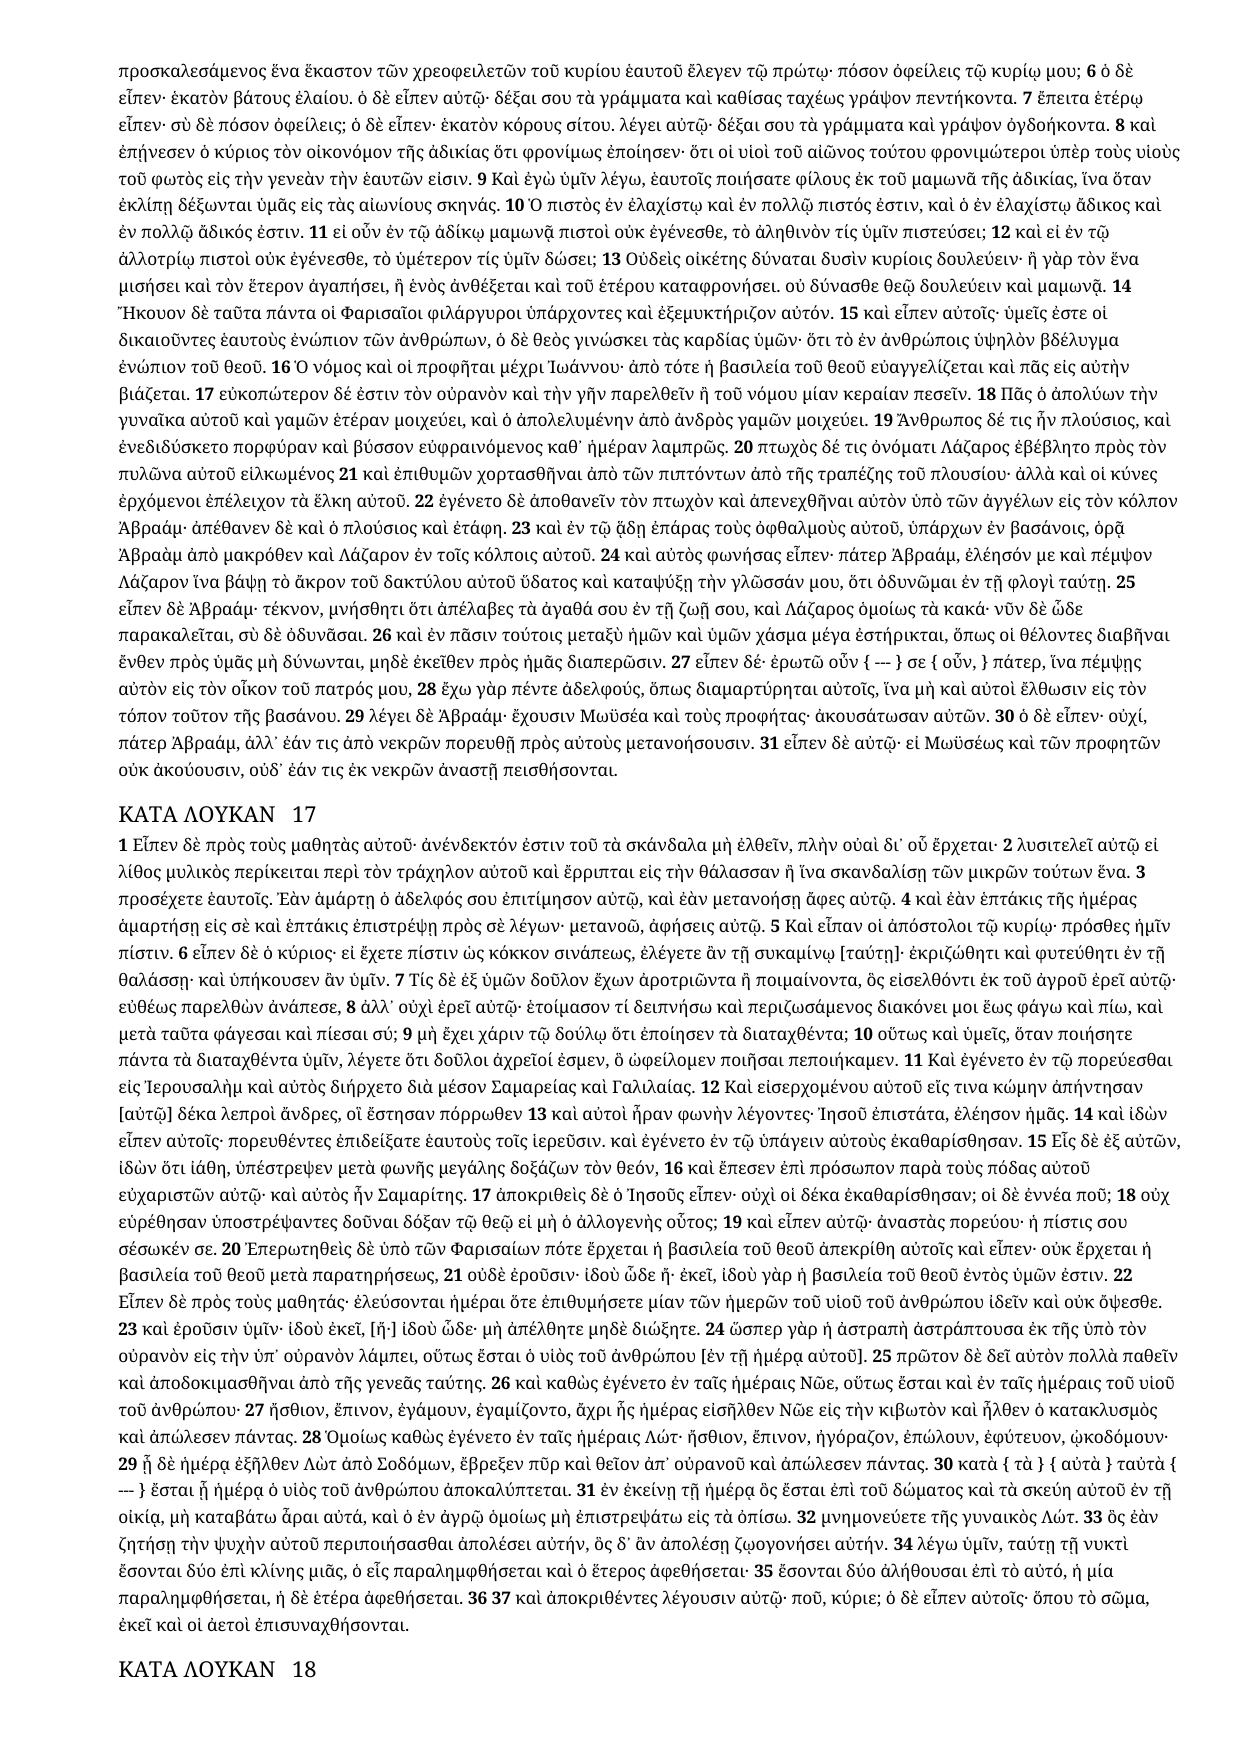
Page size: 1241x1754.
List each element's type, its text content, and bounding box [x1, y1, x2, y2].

text ΚΑΤΑ ΛΟΥΚΑΝ 18 [118, 1654, 1181, 1684]
text 1 Εἶπεν δὲ πρὸς τοὺς μαθητὰς αὐτοῦ· ἀνένδεκτόν ἐστιν τοῦ τὰ σκάνδαλα μὴ ἐλθεῖν, πλὴν οὐαὶ δι᾽ οὗ ἔρχεται· 2 λυσιτελεῖ αὐτῷ εἰ λίθος μυλικὸς περίκειται περὶ τὸν τράχηλον αὐτοῦ καὶ ἔρριπται εἰς τὴν θάλασσαν ἢ ἵνα σκανδαλίσῃ τῶν μικρῶν τούτων ἕνα. 3 προσέχετε ἑαυτοῖς. Ἐὰν ἁμάρτῃ ὁ ἀδελφός σου ἐπιτίμησον αὐτῷ, καὶ ἐὰν μετανοήσῃ ἄφες αὐτῷ. 4 καὶ ἐὰν ἑπτάκις τῆς ἡμέρας ἁμαρτήσῃ εἰς σὲ καὶ ἑπτάκις ἐπιστρέψῃ πρὸς σὲ λέγων· μετανοῶ, ἀφήσεις αὐτῷ. 5 Καὶ εἶπαν οἱ ἀπόστολοι τῷ κυρίῳ· πρόσθες ἡμῖν πίστιν. 6 εἶπεν δὲ ὁ κύριος· εἰ ἔχετε πίστιν ὡς κόκκον σινάπεως, ἐλέγετε ἂν τῇ συκαμίνῳ [ταύτῃ]· ἐκριζώθητι καὶ φυτεύθητι ἐν τῇ θαλάσσῃ· καὶ ὑπήκουσεν ἂν ὑμῖν. 7 Τίς δὲ ἐξ ὑμῶν δοῦλον ἔχων ἀροτριῶντα ἢ ποιμαίνοντα, ὃς εἰσελθόντι ἐκ τοῦ ἀγροῦ ἐρεῖ αὐτῷ· εὐθέως παρελθὼν ἀνάπεσε, 8 ἀλλ᾽ οὐχὶ ἐρεῖ αὐτῷ· ἑτοίμασον τί δειπνήσω καὶ περιζωσάμενος διακόνει μοι ἕως φάγω καὶ πίω, καὶ μετὰ ταῦτα φάγεσαι καὶ πίεσαι σύ; 9 μὴ ἔχει χάριν τῷ δούλῳ ὅτι ἐποίησεν τὰ διαταχθέντα; 10 οὕτως καὶ ὑμεῖς, ὅταν ποιήσητε πάντα τὰ διαταχθέντα ὑμῖν, λέγετε ὅτι δοῦλοι ἀχρεῖοί ἐσμεν, ὃ ὠφείλομεν ποιῆσαι πεποιήκαμεν. 11 Καὶ ἐγένετο ἐν τῷ πορεύεσθαι εἰς Ἰερουσαλὴμ καὶ αὐτὸς διήρχετο διὰ μέσον Σαμαρείας καὶ Γαλιλαίας. 12 Καὶ εἰσερχομένου αὐτοῦ εἴς τινα κώμην ἀπήντησαν [αὐτῷ] δέκα λεπροὶ ἄνδρες, οἳ ἔστησαν πόρρωθεν 13 καὶ αὐτοὶ ἦραν φωνὴν λέγοντες· Ἰησοῦ ἐπιστάτα, ἐλέησον ἡμᾶς. 14 καὶ ἰδὼν εἶπεν αὐτοῖς· πορευθέντες ἐπιδείξατε ἑαυτοὺς τοῖς ἱερεῦσιν. καὶ ἐγένετο ἐν τῷ ὑπάγειν αὐτοὺς ἐκαθαρίσθησαν. 15 Εἷς δὲ ἐξ αὐτῶν, ἰδὼν ὅτι ἰάθη, ὑπέστρεψεν μετὰ φωνῆς μεγάλης δοξάζων τὸν θεόν, 16 καὶ ἔπεσεν ἐπὶ πρόσωπον παρὰ τοὺς πόδας αὐτοῦ εὐχαριστῶν αὐτῷ· καὶ αὐτὸς ἦν Σαμαρίτης. 17 ἀποκριθεὶς δὲ ὁ Ἰησοῦς εἶπεν· οὐχὶ οἱ δέκα ἐκαθαρίσθησαν; οἱ δὲ ἐννέα ποῦ; 18 οὐχ εὑρέθησαν ὑποστρέψαντες δοῦναι δόξαν τῷ θεῷ εἰ μὴ ὁ ἀλλογενὴς οὗτος; 19 καὶ εἶπεν αὐτῷ· ἀναστὰς πορεύου· ἡ πίστις σου σέσωκέν σε. 20 Ἐπερωτηθεὶς δὲ ὑπὸ τῶν Φαρισαίων πότε ἔρχεται ἡ βασιλεία τοῦ θεοῦ ἀπεκρίθη αὐτοῖς καὶ εἶπεν· οὐκ ἔρχεται ἡ βασιλεία τοῦ θεοῦ μετὰ παρατηρήσεως, 21 οὐδὲ ἐροῦσιν· ἰδοὺ ὧδε ἤ· ἐκεῖ, ἰδοὺ γὰρ ἡ βασιλεία τοῦ θεοῦ ἐντὸς ὑμῶν ἐστιν. 22 Εἶπεν δὲ πρὸς τοὺς μαθητάς· ἐλεύσονται ἡμέραι ὅτε ἐπιθυμήσετε μίαν τῶν ἡμερῶν τοῦ υἱοῦ τοῦ ἀνθρώπου ἰδεῖν καὶ οὐκ ὄψεσθε. 23 καὶ ἐροῦσιν ὑμῖν· ἰδοὺ ἐκεῖ, [ἤ·] ἰδοὺ ὧδε· μὴ ἀπέλθητε μηδὲ διώξητε. 24 ὥσπερ γὰρ ἡ ἀστραπὴ ἀστράπτουσα ἐκ τῆς ὑπὸ τὸν οὐρανὸν εἰς τὴν ὑπ᾽ οὐρανὸν λάμπει, οὕτως ἔσται ὁ υἱὸς τοῦ ἀνθρώπου [ἐν τῇ ἡμέρᾳ αὐτοῦ]. 25 πρῶτον δὲ δεῖ αὐτὸν πολλὰ παθεῖν καὶ ἀποδοκιμασθῆναι ἀπὸ τῆς γενεᾶς ταύτης. 26 καὶ καθὼς ἐγένετο ἐν ταῖς ἡμέραις Νῶε, οὕτως ἔσται καὶ ἐν ταῖς ἡμέραις τοῦ υἱοῦ τοῦ ἀνθρώπου· 27 ἤσθιον, ἔπινον, ἐγάμουν, ἐγαμίζοντο, ἄχρι ἧς ἡμέρας εἰσῆλθεν Νῶε εἰς τὴν κιβωτὸν καὶ ἦλθεν ὁ κατακλυσμὸς καὶ ἀπώλεσεν πάντας. 28 Ὁμοίως καθὼς ἐγένετο ἐν ταῖς ἡμέραις Λώτ· ἤσθιον, ἔπινον, ἠγόραζον, ἐπώλουν, ἐφύτευον, ᾠκοδόμουν· 29 ᾗ δὲ ἡμέρᾳ ἐξῆλθεν Λὼτ ἀπὸ Σοδόμων, ἔβρεξεν πῦρ καὶ θεῖον ἀπ᾽ οὐρανοῦ καὶ ἀπώλεσεν πάντας. 30 κατὰ { τὰ } { αὐτὰ } ταὐτὰ { --- } ἔσται ᾗ ἡμέρᾳ ὁ υἱὸς τοῦ ἀνθρώπου ἀποκαλύπτεται. 31 ἐν ἐκείνῃ τῇ ἡμέρᾳ ὃς ἔσται ἐπὶ τοῦ δώματος καὶ τὰ σκεύη αὐτοῦ ἐν τῇ οἰκίᾳ, μὴ καταβάτω ἆραι αὐτά, καὶ ὁ ἐν ἀγρῷ ὁμοίως μὴ ἐπιστρεψάτω εἰς τὰ ὀπίσω. 32 μνημονεύετε τῆς γυναικὸς Λώτ. 33 ὃς ἐὰν ζητήσῃ τὴν ψυχὴν αὐτοῦ περιποιήσασθαι ἀπολέσει αὐτήν, ὃς δ᾽ ἂν ἀπολέσῃ ζῳογονήσει αὐτήν. 34 λέγω ὑμῖν, ταύτῃ τῇ νυκτὶ ἔσονται δύο ἐπὶ κλίνης μιᾶς, ὁ εἷς παραλημφθήσεται καὶ ὁ ἕτερος ἀφεθήσεται· 35 ἔσονται δύο ἀλήθουσαι ἐπὶ τὸ αὐτό, ἡ μία παραλημφθήσεται, ἡ δὲ ἑτέρα ἀφεθήσεται. 36 37 καὶ ἀποκριθέντες λέγουσιν αὐτῷ· ποῦ, κύριε; ὁ δὲ εἶπεν αὐτοῖς· ὅπου τὸ σῶμα, ἐκεῖ καὶ οἱ ἀετοὶ ἐπισυναχθήσονται. [118, 833, 1181, 1636]
text ΚΑΤΑ ΛΟΥΚΑΝ 17 [118, 799, 1181, 829]
text προσκαλεσάμενος ἕνα ἕκαστον τῶν χρεοφειλετῶν τοῦ κυρίου ἑαυτοῦ ἔλεγεν τῷ πρώτῳ· πόσον ὀφείλεις τῷ κυρίῳ μου; 6 ὁ δὲ εἶπεν· ἑκατὸν βάτους ἐλαίου. ὁ δὲ εἶπεν αὐτῷ· δέξαι σου τὰ γράμματα καὶ καθίσας ταχέως γράψον πεντήκοντα. 7 ἔπειτα ἑτέρῳ εἶπεν· σὺ δὲ πόσον ὀφείλεις; ὁ δὲ εἶπεν· ἑκατὸν κόρους σίτου. λέγει αὐτῷ· δέξαι σου τὰ γράμματα καὶ γράψον ὀγδοήκοντα. 8 καὶ ἐπῄνεσεν ὁ κύριος τὸν οἰκονόμον τῆς ἀδικίας ὅτι φρονίμως ἐποίησεν· ὅτι οἱ υἱοὶ τοῦ αἰῶνος τούτου φρονιμώτεροι ὑπὲρ τοὺς υἱοὺς τοῦ φωτὸς εἰς τὴν γενεὰν τὴν ἑαυτῶν εἰσιν. 9 Καὶ ἐγὼ ὑμῖν λέγω, ἑαυτοῖς ποιήσατε φίλους ἐκ τοῦ μαμωνᾶ τῆς ἀδικίας, ἵνα ὅταν ἐκλίπῃ δέξωνται ὑμᾶς εἰς τὰς αἰωνίους σκηνάς. 10 Ὁ πιστὸς ἐν ἐλαχίστῳ καὶ ἐν πολλῷ πιστός ἐστιν, καὶ ὁ ἐν ἐλαχίστῳ ἄδικος καὶ ἐν πολλῷ ἄδικός ἐστιν. 11 εἰ οὖν ἐν τῷ ἀδίκῳ μαμωνᾷ πιστοὶ οὐκ ἐγένεσθε, τὸ ἀληθινὸν τίς ὑμῖν πιστεύσει; 12 καὶ εἰ ἐν τῷ ἀλλοτρίῳ πιστοὶ οὐκ ἐγένεσθε, τὸ ὑμέτερον τίς ὑμῖν δώσει; 13 Οὐδεὶς οἰκέτης δύναται δυσὶν κυρίοις δουλεύειν· ἢ γὰρ τὸν ἕνα μισήσει καὶ τὸν ἕτερον ἀγαπήσει, ἢ ἑνὸς ἀνθέξεται καὶ τοῦ ἑτέρου καταφρονήσει. οὐ δύνασθε θεῷ δουλεύειν καὶ μαμωνᾷ. 14 Ἤκουον δὲ ταῦτα πάντα οἱ Φαρισαῖοι φιλάργυροι ὑπάρχοντες καὶ ἐξεμυκτήριζον αὐτόν. 15 καὶ εἶπεν αὐτοῖς· ὑμεῖς ἐστε οἱ δικαιοῦντες ἑαυτοὺς ἐνώπιον τῶν ἀνθρώπων, ὁ δὲ θεὸς γινώσκει τὰς καρδίας ὑμῶν· ὅτι τὸ ἐν ἀνθρώποις ὑψηλὸν βδέλυγμα ἐνώπιον τοῦ θεοῦ. 16 Ὁ νόμος καὶ οἱ προφῆται μέχρι Ἰωάννου· ἀπὸ τότε ἡ βασιλεία τοῦ θεοῦ εὐαγγελίζεται καὶ πᾶς εἰς αὐτὴν βιάζεται. 17 εὐκοπώτερον δέ ἐστιν τὸν οὐρανὸν καὶ τὴν γῆν παρελθεῖν ἢ τοῦ νόμου μίαν κεραίαν πεσεῖν. 18 Πᾶς ὁ ἀπολύων τὴν γυναῖκα αὐτοῦ καὶ γαμῶν ἑτέραν μοιχεύει, καὶ ὁ ἀπολελυμένην ἀπὸ ἀνδρὸς γαμῶν μοιχεύει. 19 Ἄνθρωπος δέ τις ἦν πλούσιος, καὶ ἐνεδιδύσκετο πορφύραν καὶ βύσσον εὐφραινόμενος καθ᾽ ἡμέραν λαμπρῶς. 20 πτωχὸς δέ τις ὀνόματι Λάζαρος ἐβέβλητο πρὸς τὸν πυλῶνα αὐτοῦ εἱλκωμένος 21 καὶ ἐπιθυμῶν χορτασθῆναι ἀπὸ τῶν πιπτόντων ἀπὸ τῆς τραπέζης τοῦ πλουσίου· ἀλλὰ καὶ οἱ κύνες ἐρχόμενοι ἐπέλειχον τὰ ἕλκη αὐτοῦ. 22 ἐγένετο δὲ ἀποθανεῖν τὸν πτωχὸν καὶ ἀπενεχθῆναι αὐτὸν ὑπὸ τῶν ἀγγέλων εἰς τὸν κόλπον Ἀβραάμ· ἀπέθανεν δὲ καὶ ὁ πλούσιος καὶ ἐτάφη. 23 καὶ ἐν τῷ ᾅδῃ ἐπάρας τοὺς ὀφθαλμοὺς αὐτοῦ, ὑπάρχων ἐν βασάνοις, ὁρᾷ Ἀβραὰμ ἀπὸ μακρόθεν καὶ Λάζαρον ἐν τοῖς κόλποις αὐτοῦ. 24 καὶ αὐτὸς φωνήσας εἶπεν· πάτερ Ἀβραάμ, ἐλέησόν με καὶ πέμψον Λάζαρον ἵνα βάψῃ τὸ ἄκρον τοῦ δακτύλου αὐτοῦ ὕδατος καὶ καταψύξῃ τὴν γλῶσσάν μου, ὅτι ὀδυνῶμαι ἐν τῇ φλογὶ ταύτῃ. 25 εἶπεν δὲ Ἀβραάμ· τέκνον, μνήσθητι ὅτι ἀπέλαβες τὰ ἀγαθά σου ἐν τῇ ζωῇ σου, καὶ Λάζαρος ὁμοίως τὰ κακά· νῦν δὲ ὧδε παρακαλεῖται, σὺ δὲ ὀδυνᾶσαι. 26 καὶ ἐν πᾶσιν τούτοις μεταξὺ ἡμῶν καὶ ὑμῶν χάσμα μέγα ἐστήρικται, ὅπως οἱ θέλοντες διαβῆναι ἔνθεν πρὸς ὑμᾶς μὴ δύνωνται, μηδὲ ἐκεῖθεν πρὸς ἡμᾶς διαπερῶσιν. 27 εἶπεν δέ· ἐρωτῶ οὖν { --- } σε { οὖν, } πάτερ, ἵνα πέμψῃς αὐτὸν εἰς τὸν οἶκον τοῦ πατρός μου, 28 ἔχω γὰρ πέντε ἀδελφούς, ὅπως διαμαρτύρηται αὐτοῖς, ἵνα μὴ καὶ αὐτοὶ ἔλθωσιν εἰς τὸν τόπον τοῦτον τῆς βασάνου. 29 λέγει δὲ Ἀβραάμ· ἔχουσιν Μωϋσέα καὶ τοὺς προφήτας· ἀκουσάτωσαν αὐτῶν. 30 ὁ δὲ εἶπεν· οὐχί, πάτερ Ἀβραάμ, ἀλλ᾽ ἐάν τις ἀπὸ νεκρῶν πορευθῇ πρὸς αὐτοὺς μετανοήσουσιν. 31 εἶπεν δὲ αὐτῷ· εἰ Μωϋσέως καὶ τῶν προφητῶν οὐκ ἀκούουσιν, οὐδ᾽ ἐάν τις ἐκ νεκρῶν ἀναστῇ πεισθήσονται. [118, 59, 1181, 781]
